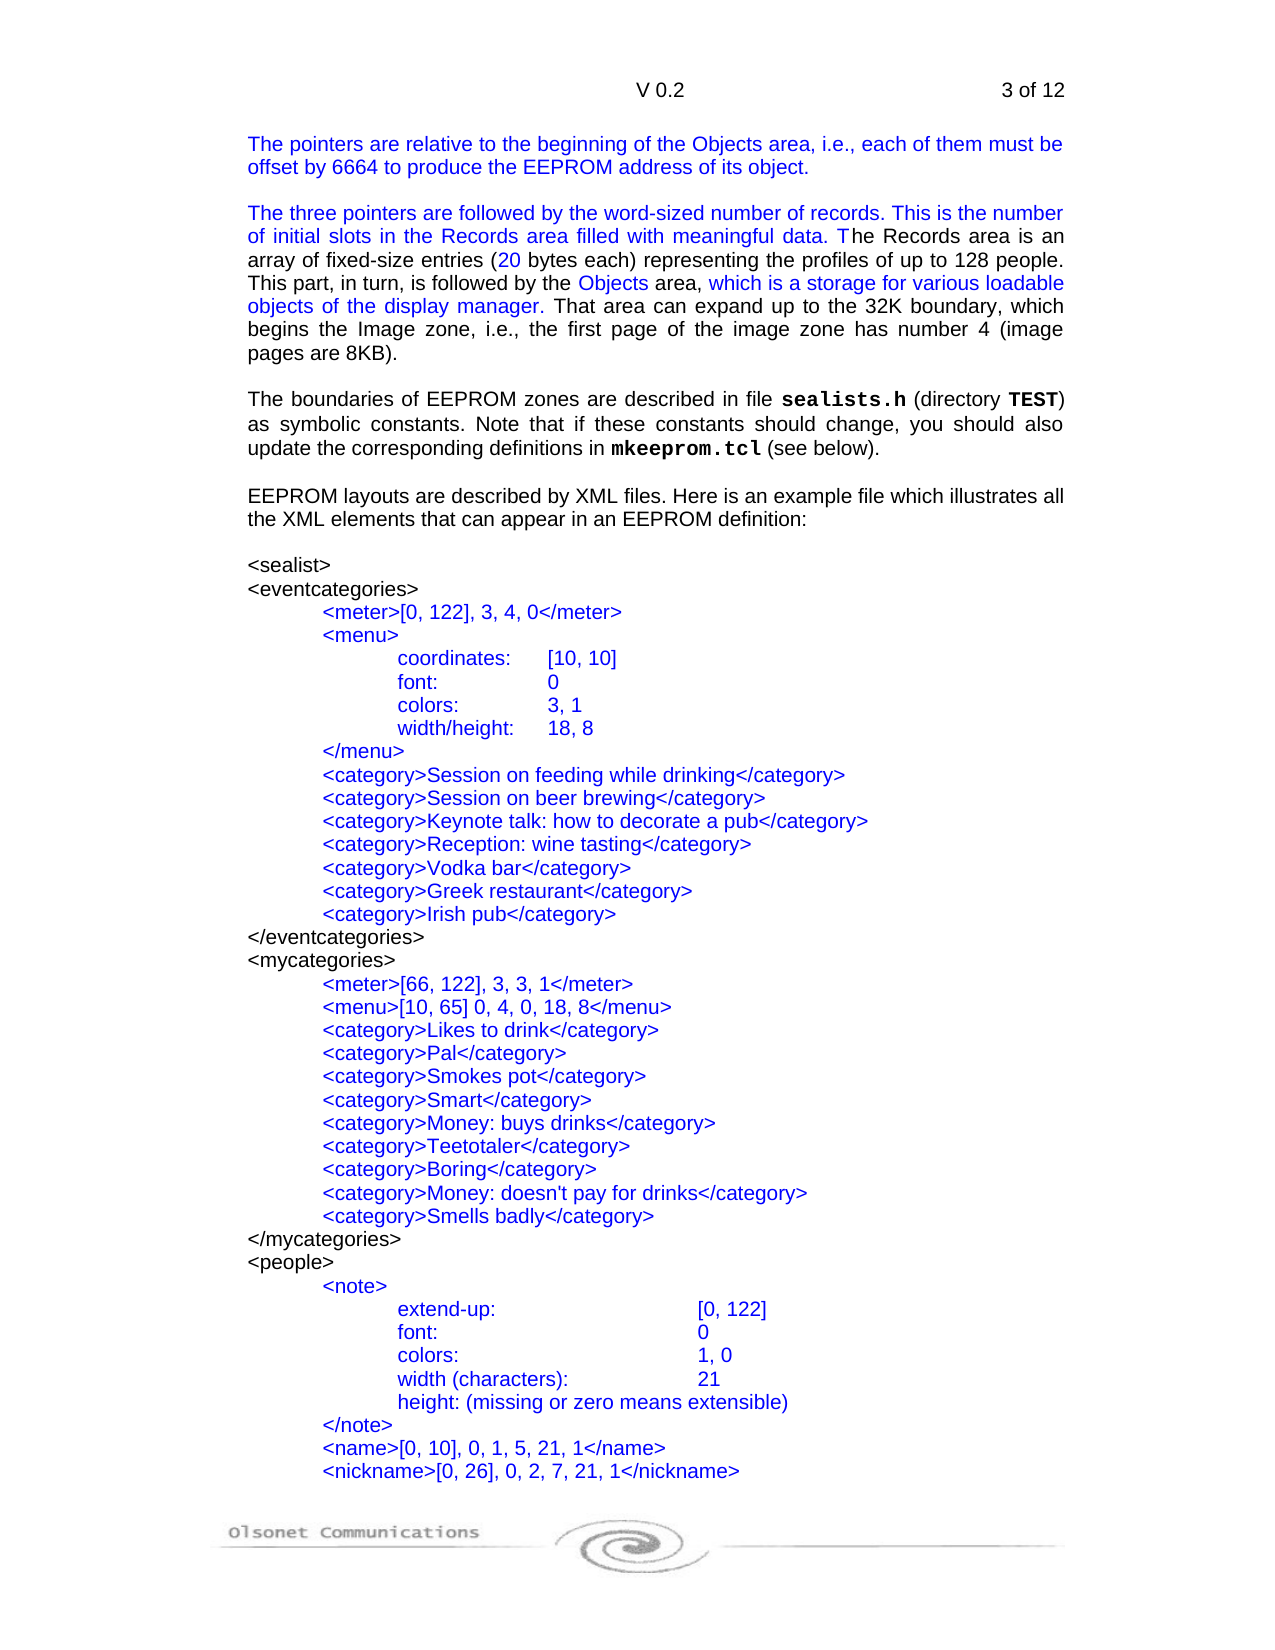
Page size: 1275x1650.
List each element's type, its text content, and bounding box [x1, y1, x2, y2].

text colors: 3, 1 [247, 693, 1065, 717]
text <category>Session on feeding while drinking</category> [247, 763, 1065, 786]
text <category>Teetotaler</category> [247, 1135, 1065, 1158]
text <menu>[10, 65] 0, 4, 0, 18, 8</menu> [247, 995, 1065, 1019]
text <category>Money: buys drinks</category> [247, 1112, 1065, 1135]
text <category>Smart</category> [247, 1088, 1065, 1112]
text <note> [247, 1274, 1065, 1297]
text <meter>[66, 122], 3, 3, 1</meter> [247, 972, 1065, 995]
text <category>Reception: wine tasting</category> [247, 833, 1065, 856]
text width (characters): 21 [247, 1367, 1065, 1390]
text <people> [247, 1251, 1065, 1274]
text </mycategories> [247, 1228, 1065, 1251]
text <category>Smokes pot</category> [247, 1065, 1065, 1088]
text <category>Keynote talk: how to decorate a pub</category> [247, 809, 1065, 833]
text <mycategories> [247, 949, 1065, 972]
text <category>Session on beer brewing</category> [247, 786, 1065, 809]
text width/height: 18, 8 [247, 717, 1065, 740]
text extend-up: [0, 122] [247, 1297, 1065, 1321]
text <category>Boring</category> [247, 1158, 1065, 1181]
text <nickname>[0, 26], 0, 2, 7, 21, 1</nickname> [247, 1460, 1065, 1483]
picture [210, 1504, 1065, 1596]
text <category>Smells badly</category> [247, 1204, 1065, 1228]
text <name>[0, 10], 0, 1, 5, 21, 1</name> [247, 1437, 1065, 1460]
text </eventcategories> [247, 926, 1065, 949]
text The pointers are relative to the beginning of the Objects area, i.e., each of them must be offset by 6664 to produce the EEPROM address of its object. [247, 132, 1065, 179]
text </note> [247, 1413, 1065, 1437]
text <category>Likes to drink</category> [247, 1019, 1065, 1042]
text EEPROM layouts are described by XML files. Here is an example file which illustrates all the XML elements that can appear in an EEPROM definition: [247, 484, 1065, 531]
text <eventcategories> [247, 577, 1065, 601]
text <category>Vodka bar</category> [247, 856, 1065, 879]
text height: (missing or zero means extensible) [247, 1390, 1065, 1413]
text <category>Irish pub</category> [247, 902, 1065, 926]
text <sealist> [247, 554, 1065, 577]
text The boundaries of EEPROM zones are described in file sealists.h (directory TEST) as symbolic constants. Note that if these constants should change, you should also update the corresponding definitions in mkeeprom.tcl (see below). [247, 388, 1065, 461]
text <category>Greek restaurant</category> [247, 879, 1065, 902]
text The three pointers are followed by the word-sized number of records. This is the number of initial slots in the Records area filled with meaningful data. The Records area is an array of fixed-size entries (20 bytes each) representing the profiles of up to 128 people. This part, in turn, is followed by the Objects area, which is a storage for various loadable objects of the display manager. That area can expand up to the 32K boundary, which begins the Image zone, i.e., the first page of the image zone has number 4 (image pages are 8KB). [247, 202, 1065, 364]
text coordinates: [10, 10] [247, 647, 1065, 670]
text <category>Pal</category> [247, 1042, 1065, 1065]
text colors: 1, 0 [247, 1344, 1065, 1367]
text <menu> [247, 624, 1065, 647]
text <category>Money: doesn't pay for drinks</category> [247, 1181, 1065, 1204]
text font: 0 [247, 670, 1065, 693]
text <meter>[0, 122], 3, 4, 0</meter> [247, 601, 1065, 624]
text </menu> [247, 740, 1065, 763]
text font: 0 [247, 1321, 1065, 1344]
